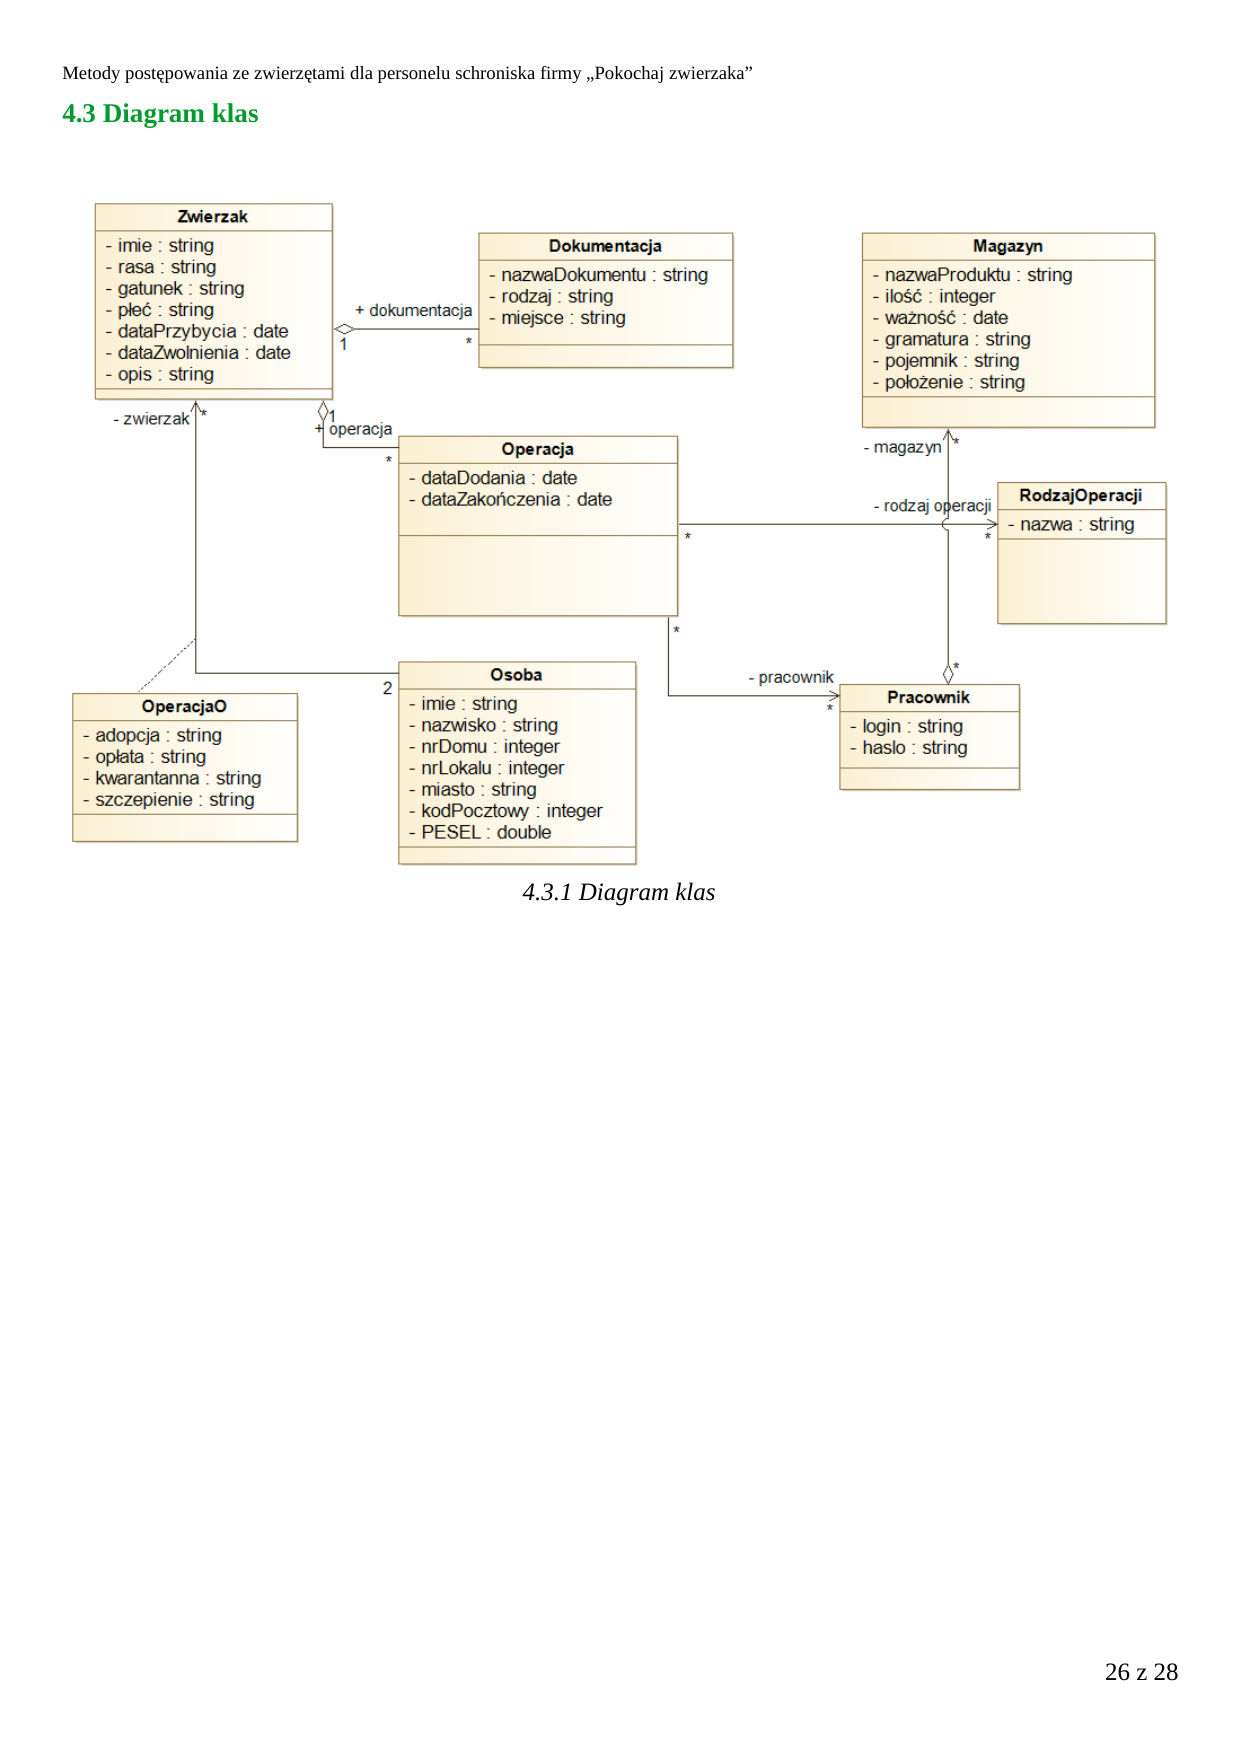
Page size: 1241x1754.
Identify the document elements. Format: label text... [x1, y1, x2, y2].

text 4.3.1 Diagram klas [62, 877, 1178, 905]
subtitle 4.3 Diagram klas [62, 97, 1178, 128]
picture [62, 192, 1179, 877]
